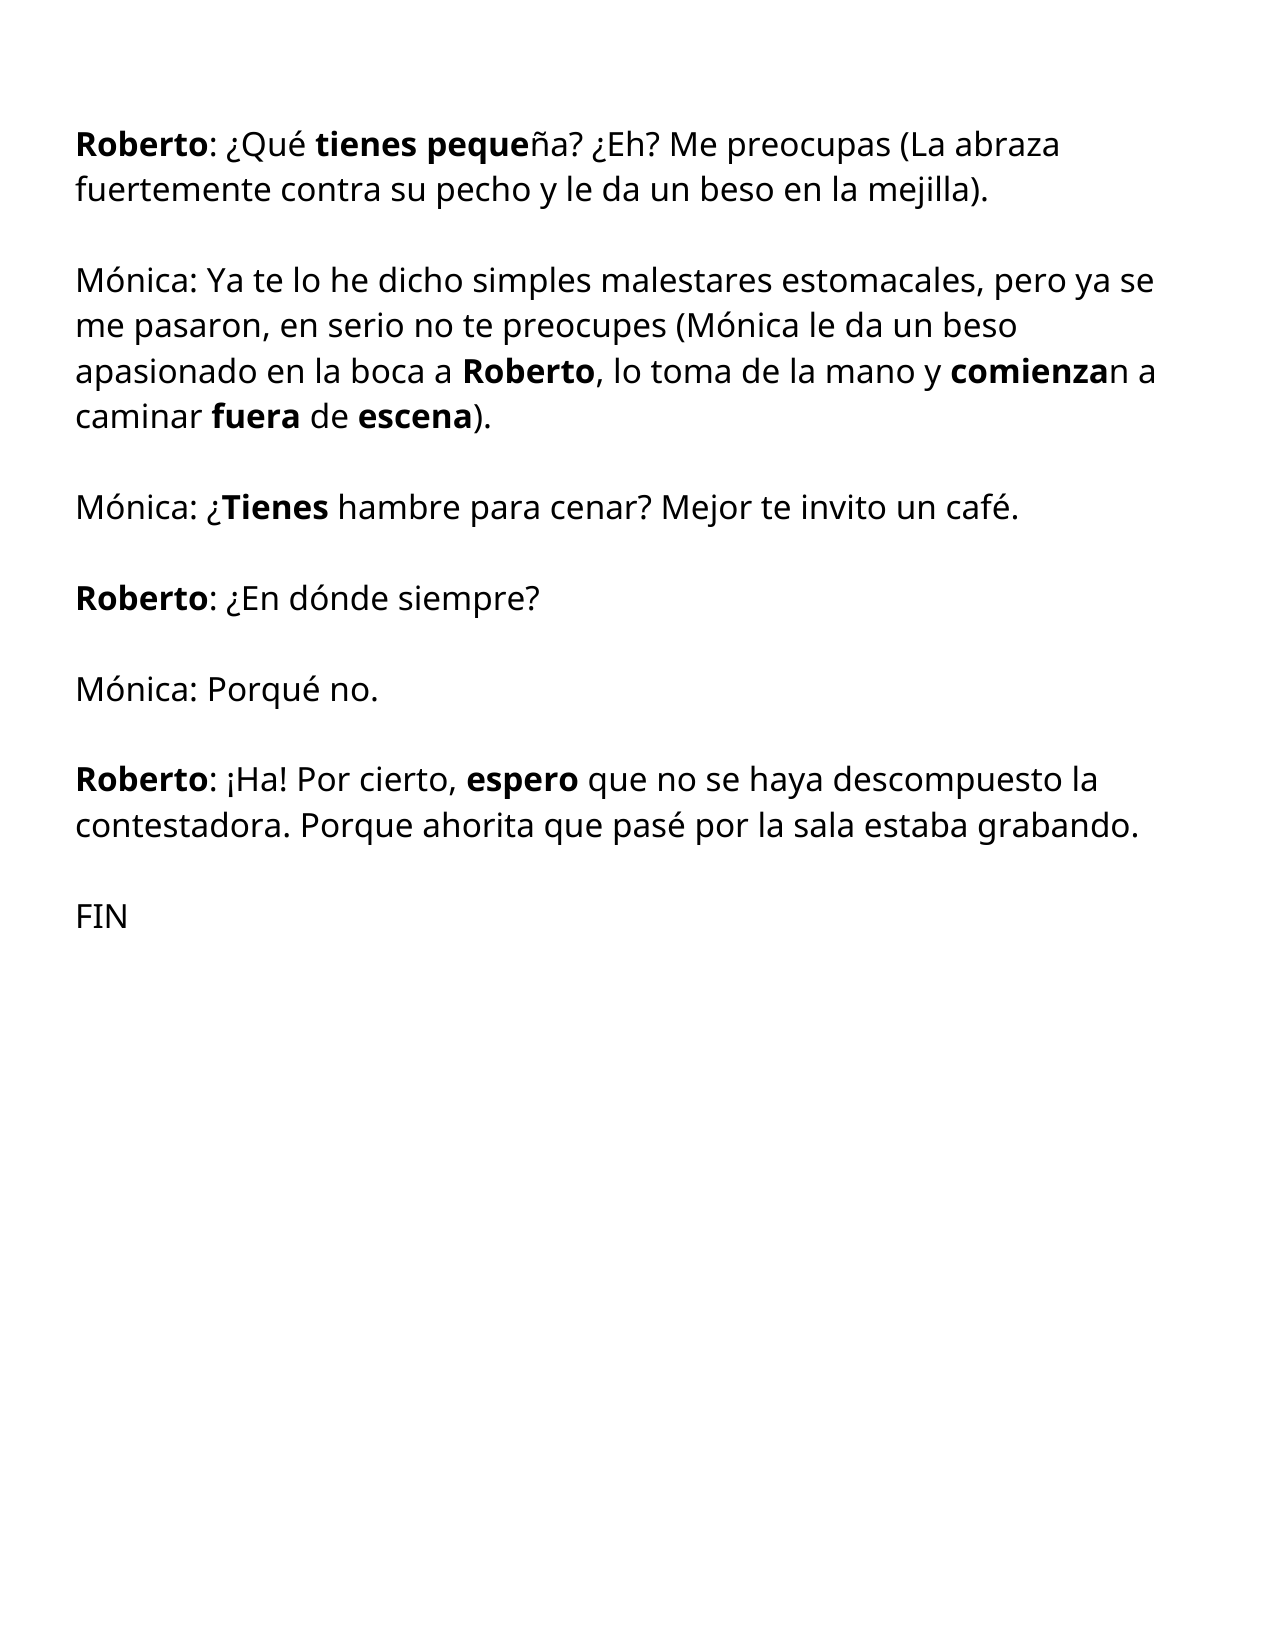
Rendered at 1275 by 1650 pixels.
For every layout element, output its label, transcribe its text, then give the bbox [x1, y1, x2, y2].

text Roberto: ¿Qué tienes pequeña? ¿Eh? Me preocupas (La abraza fuertemente contra su pecho y le da un beso en la mejilla). Mónica: Ya te lo he dicho simples malestares estomacales, pero ya se me pasaron, en serio no te preocupes (Mónica le da un beso apasionado en la boca a Roberto, lo toma de la mano y comienzan a caminar fuera de escena). Mónica: ¿Tienes hambre para cenar? Mejor te invito un café. Roberto: ¿En dónde siempre? Mónica: Porqué no. Roberto: ¡Ha! Por cierto, espero que no se haya descompuesto la contestadora. Porque ahorita que pasé por la sala estaba grabando. FIN [75, 75, 1200, 938]
